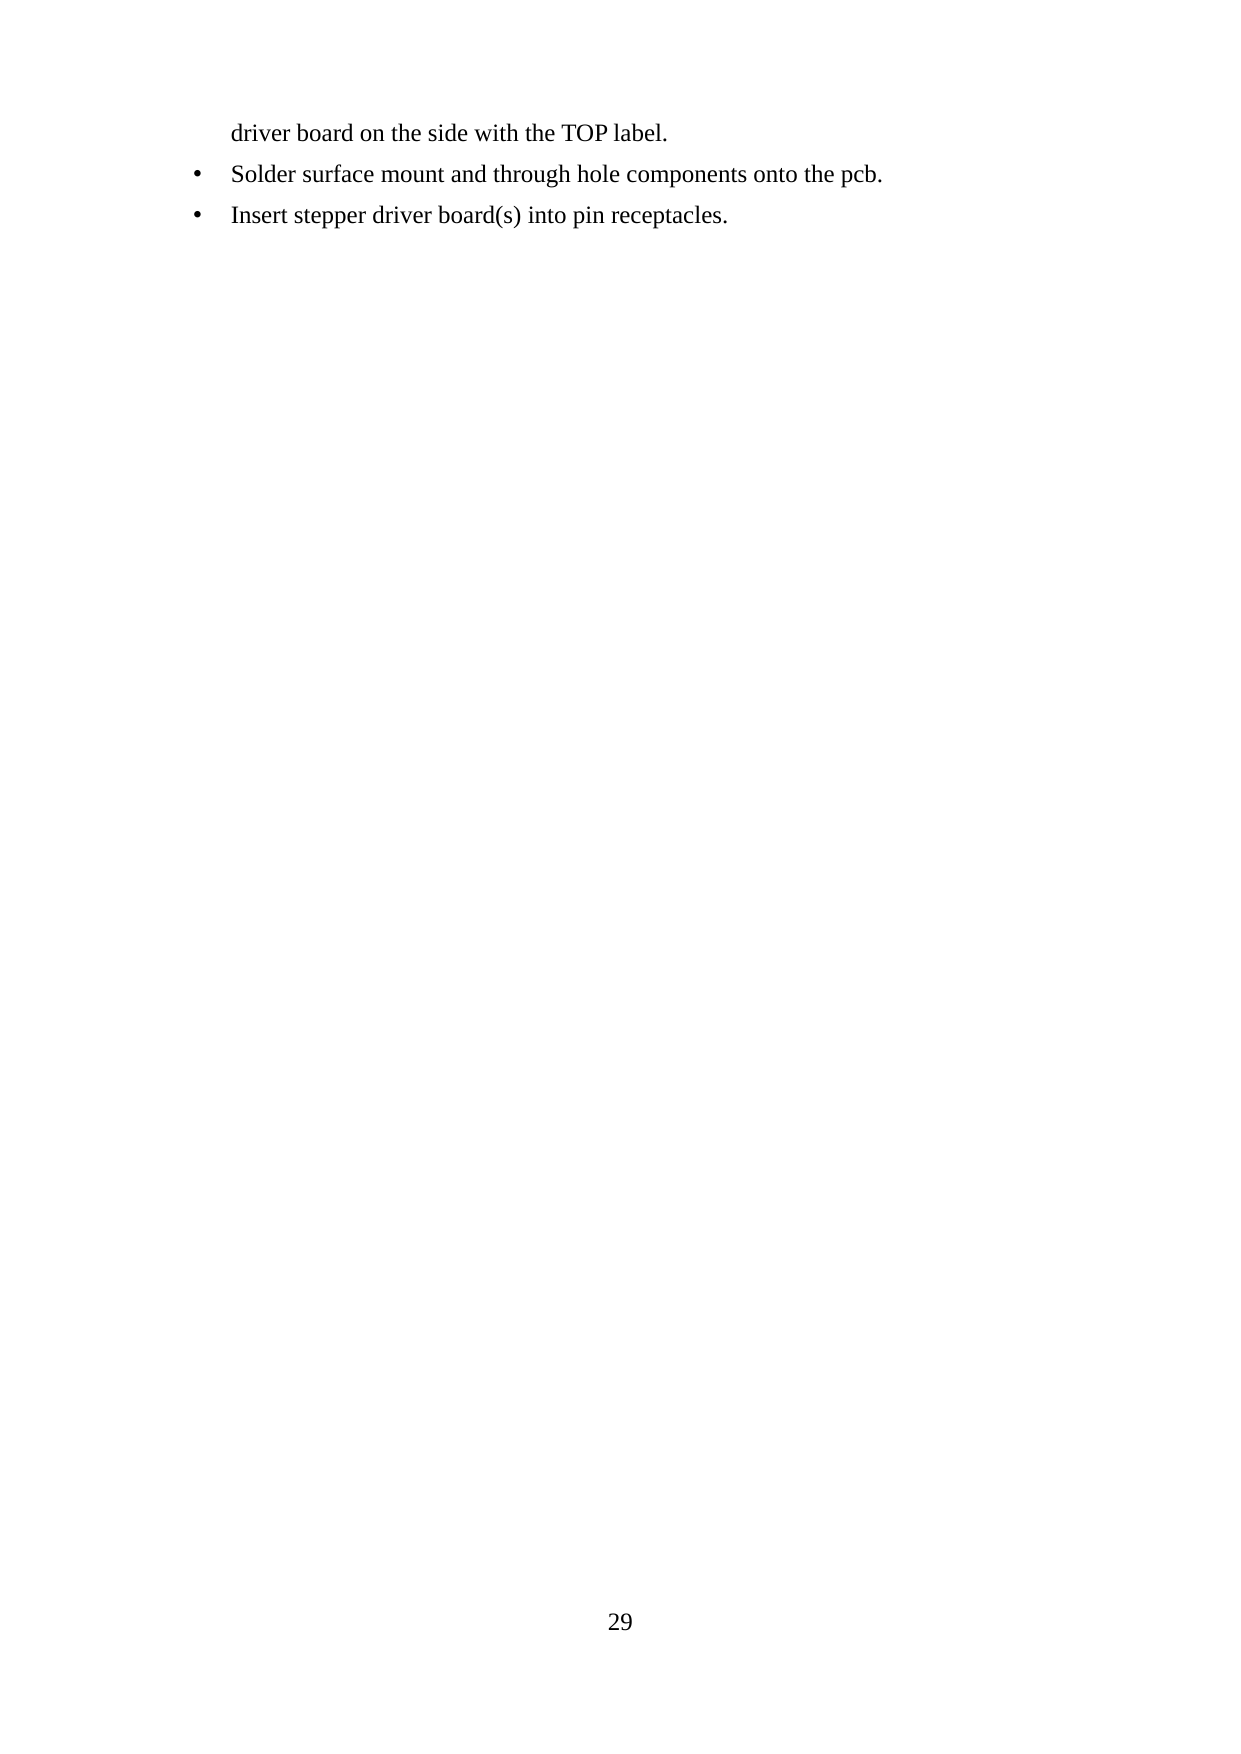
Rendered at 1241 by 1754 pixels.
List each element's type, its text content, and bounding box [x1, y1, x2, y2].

list Solder surface mount and through hole components onto the pcb. [193, 159, 1122, 188]
list Insert stepper driver board(s) into pin receptacles. [193, 201, 1122, 229]
list driver board on the side with the TOP label. [193, 118, 1122, 147]
